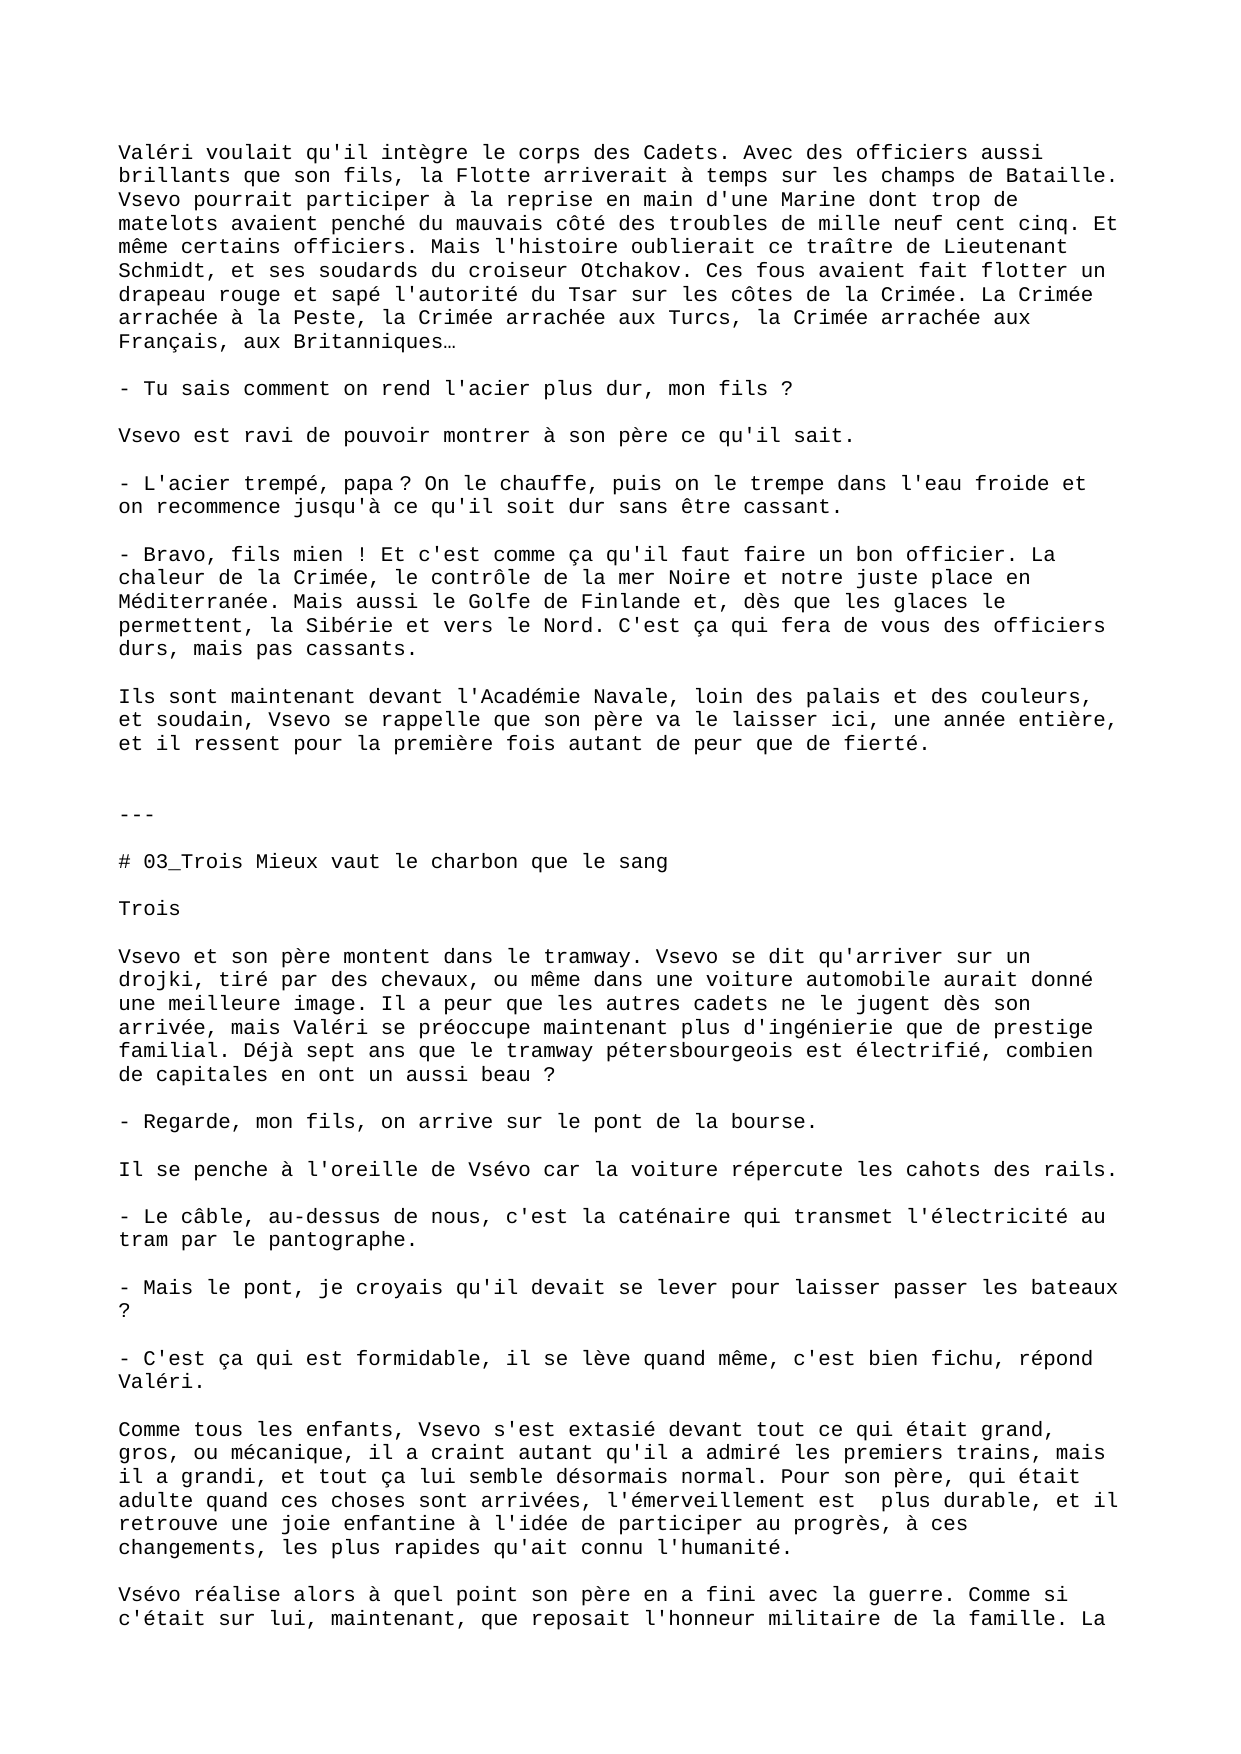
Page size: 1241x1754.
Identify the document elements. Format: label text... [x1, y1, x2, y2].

text Valéri voulait qu'il intègre le corps des Cadets. Avec des officiers aussi brillants que son fils, la Flotte arriverait à temps sur les champs de Bataille. Vsevo pourrait participer à la reprise en main d'une Marine dont trop de matelots avaient penché du mauvais côté des troubles de mille neuf cent cinq. Et même certains officiers. Mais l'histoire oublierait ce traître de Lieutenant Schmidt, et ses soudards du croiseur Otchakov. Ces fous avaient fait flotter un drapeau rouge et sapé l'autorité du Tsar sur les côtes de la Crimée. La Crimée arrachée à la Peste, la Crimée arrachée aux Turcs, la Crimée arrachée aux Français, aux Britanniques… [118, 142, 1122, 354]
text - C'est ça qui est formidable, il se lève quand même, c'est bien fichu, répond Valéri. [118, 1348, 1122, 1395]
text Il se penche à l'oreille de Vsévo car la voiture répercute les cahots des rails. [118, 1158, 1122, 1182]
text --- [118, 804, 1122, 827]
text Vsevo et son père montent dans le tramway. Vsevo se dit qu'arriver sur un drojki, tiré par des chevaux, ou même dans une voiture automobile aurait donné une meilleure image. Il a peur que les autres cadets ne le jugent dès son arrivée, mais Valéri se préoccupe maintenant plus d'ingénierie que de prestige familial. Déjà sept ans que le tramway pétersbourgeois est électrifié, combien de capitales en ont un aussi beau ? [118, 946, 1122, 1088]
text Vsévo réalise alors à quel point son père en a fini avec la guerre. Comme si c'était sur lui, maintenant, que reposait l'honneur militaire de la famille. La [118, 1584, 1122, 1631]
text - Tu sais comment on rend l'acier plus dur, mon fils ? [118, 378, 1122, 402]
text Comme tous les enfants, Vsevo s'est extasié devant tout ce qui était grand, gros, ou mécanique, il a craint autant qu'il a admiré les premiers trains, mais il a grandi, et tout ça lui semble désormais normal. Pour son père, qui était adulte quand ces choses sont arrivées, l'émerveillement est plus durable, et il retrouve une joie enfantine à l'idée de participer au progrès, à ces changements, les plus rapides qu'ait connu l'humanité. [118, 1419, 1122, 1561]
text - L'acier trempé, papa ? On le chauffe, puis on le trempe dans l'eau froide et on recommence jusqu'à ce qu'il soit dur sans être cassant. [118, 473, 1122, 520]
text Trois [118, 898, 1122, 922]
text - Le câble, au-dessus de nous, c'est la caténaire qui transmet l'électricité au tram par le pantographe. [118, 1206, 1122, 1253]
text - Mais le pont, je croyais qu'il devait se lever pour laisser passer les bateaux ? [118, 1277, 1122, 1324]
text - Regarde, mon fils, on arrive sur le pont de la bourse. [118, 1111, 1122, 1135]
text Vsevo est ravi de pouvoir montrer à son père ce qu'il sait. [118, 426, 1122, 449]
text Ils sont maintenant devant l'Académie Navale, loin des palais et des couleurs, et soudain, Vsevo se rappelle que son père va le laisser ici, une année entière, et il ressent pour la première fois autant de peur que de fierté. [118, 686, 1122, 757]
text - Bravo, fils mien ! Et c'est comme ça qu'il faut faire un bon officier. La chaleur de la Crimée, le contrôle de la mer Noire et notre juste place en Méditerranée. Mais aussi le Golfe de Finlande et, dès que les glaces le permettent, la Sibérie et vers le Nord. C'est ça qui fera de vous des officiers durs, mais pas cassants. [118, 544, 1122, 662]
text # 03_Trois Mieux vaut le charbon que le sang [118, 851, 1122, 875]
